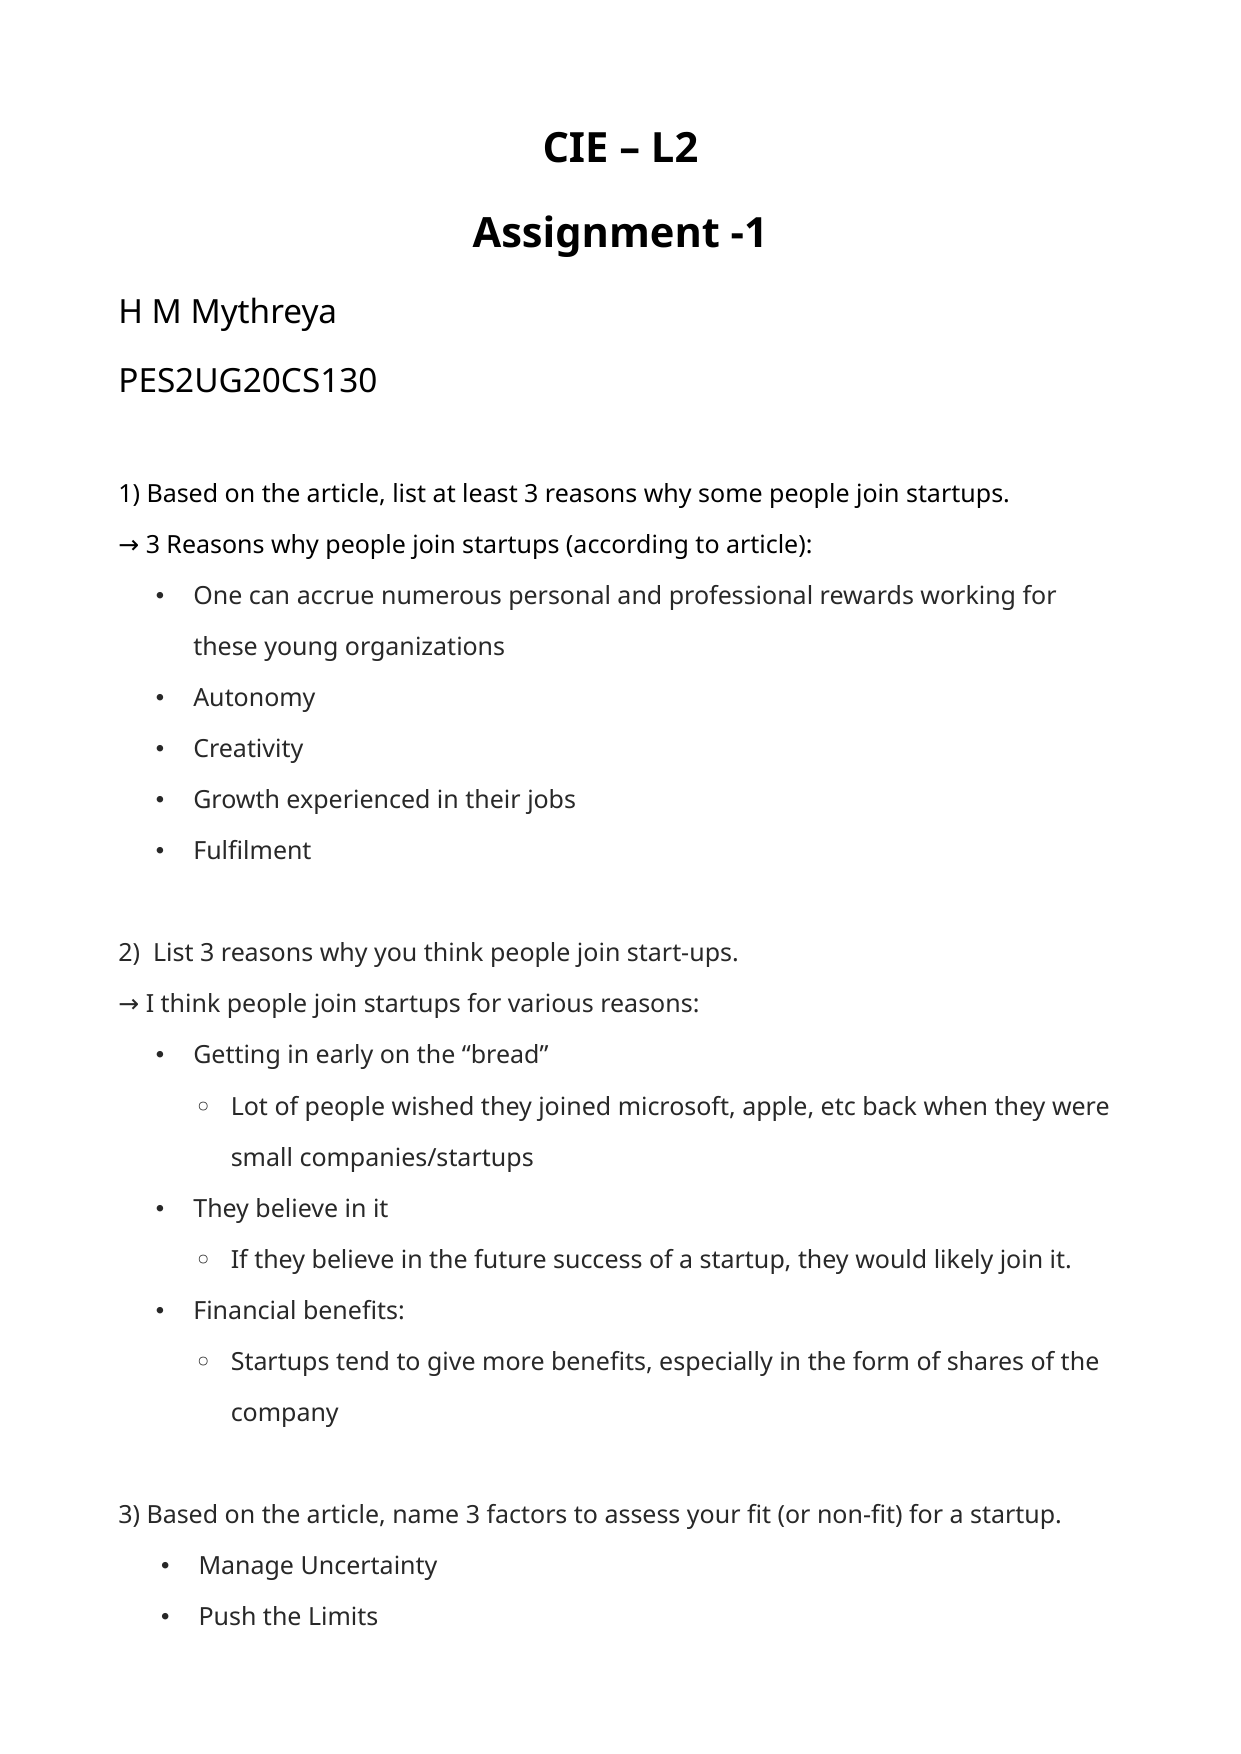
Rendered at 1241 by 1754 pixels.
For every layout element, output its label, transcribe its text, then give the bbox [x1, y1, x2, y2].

list If they believe in the future success of a startup, they would likely join it. [193, 1241, 1122, 1275]
text PES2UG20CS130 [118, 356, 1122, 402]
list They believe in it [156, 1190, 1122, 1224]
text 3) Based on the article, name 3 factors to assess your fit (or non-fit) for a startup. [118, 1496, 1122, 1531]
text CIE – L2 [118, 118, 1122, 175]
list Lot of people wished they joined microsoft, apple, etc back when they were small companies/startups [193, 1088, 1122, 1173]
list Manage Uncertainty [161, 1547, 1122, 1582]
text 1) Based on the article, list at least 3 reasons why some people join startups. [118, 476, 1122, 510]
list Financial benefits: [156, 1292, 1122, 1326]
list Getting in early on the “bread” [156, 1037, 1122, 1071]
list One can accrue numerous personal and professional rewards working for these young organizations [156, 578, 1122, 663]
list Autonomy [156, 680, 1122, 714]
list Creativity [156, 731, 1122, 765]
text → 3 Reasons why people join startups (according to article): [118, 527, 1122, 561]
list Fulfilment [156, 833, 1122, 867]
list Push the Limits [161, 1598, 1122, 1633]
text H M Mythreya [118, 288, 1122, 334]
text 2) List 3 reasons why you think people join start-ups. [118, 935, 1122, 969]
list Startups tend to give more benefits, especially in the form of shares of the company [193, 1343, 1122, 1428]
text → I think people join startups for various reasons: [118, 986, 1122, 1020]
list Growth experienced in their jobs [156, 782, 1122, 816]
text Assignment -1 [118, 203, 1122, 260]
